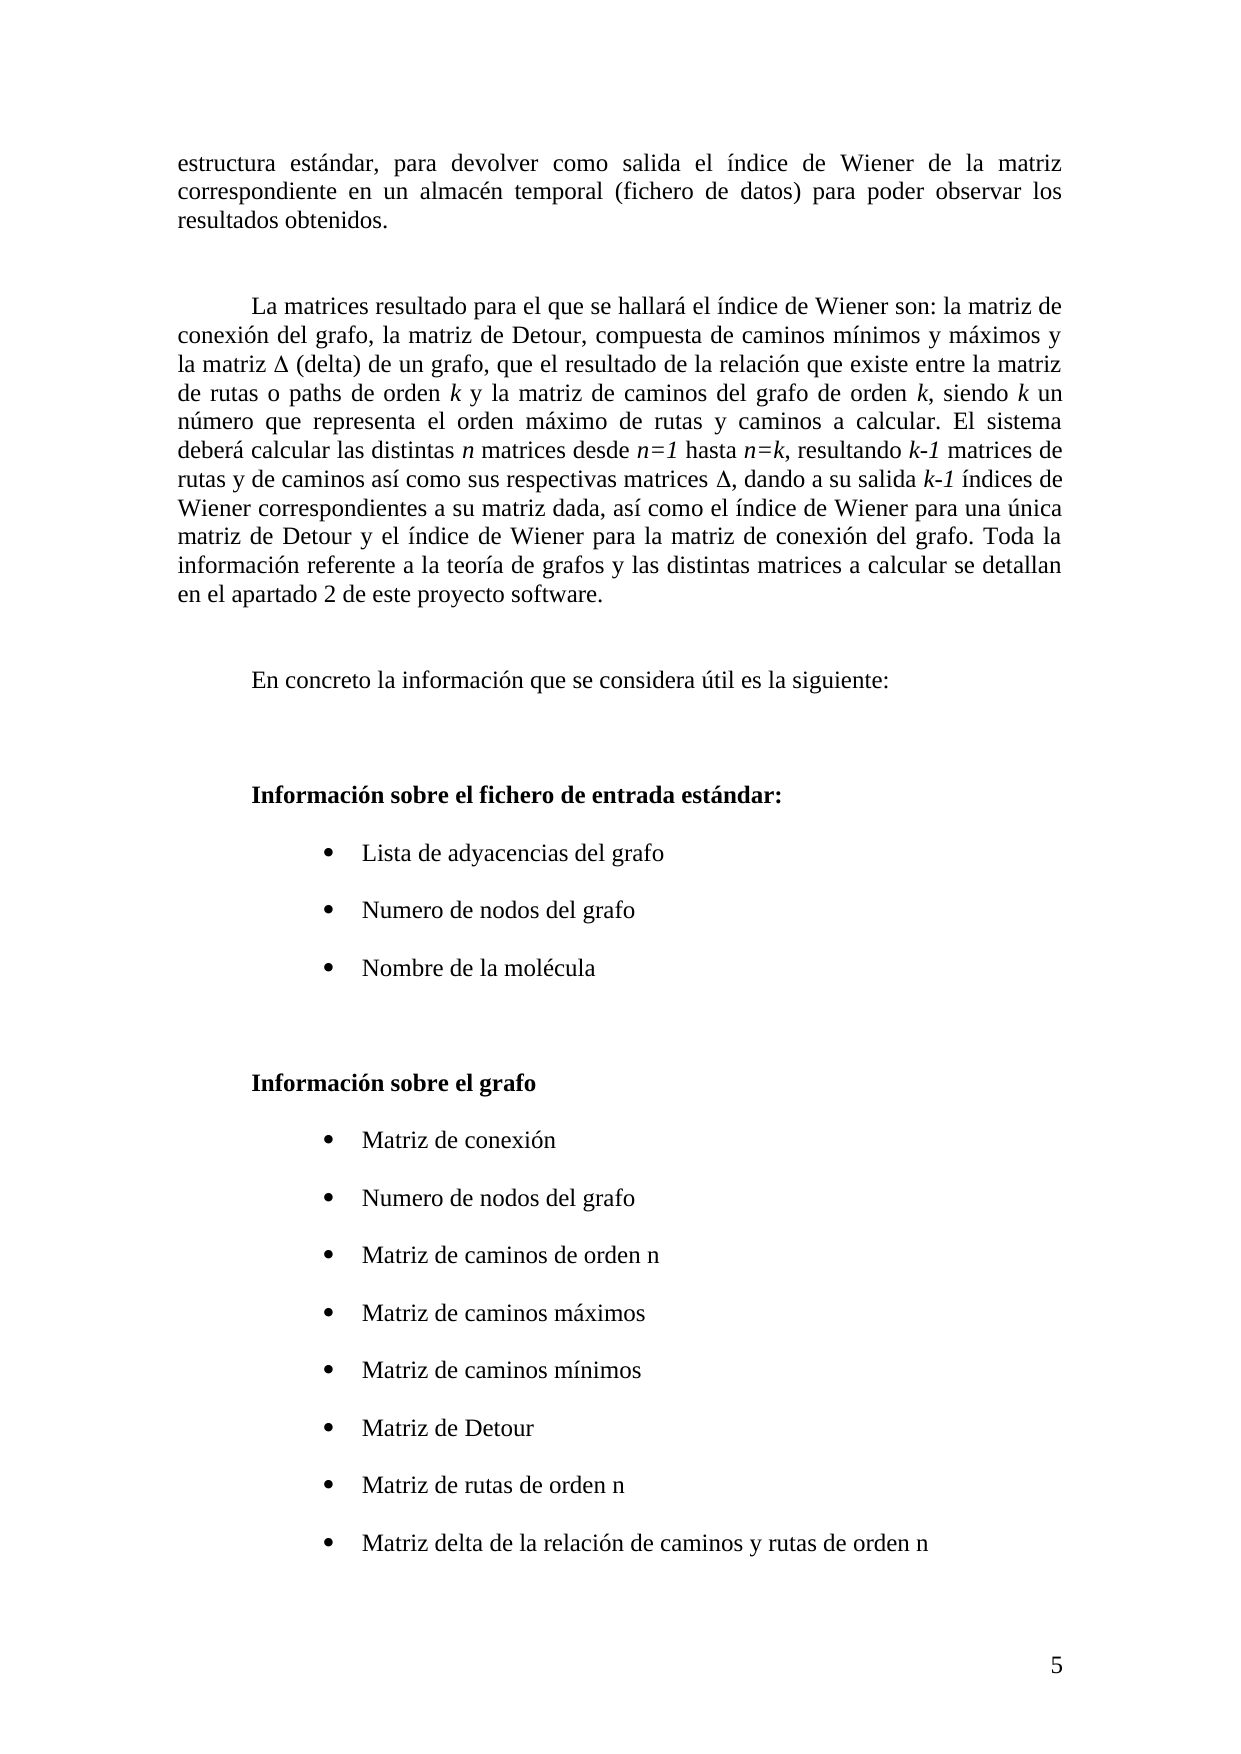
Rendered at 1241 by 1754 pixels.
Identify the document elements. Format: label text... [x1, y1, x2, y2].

list Matriz de caminos máximos [324, 1298, 1063, 1326]
list Matriz delta de la relación de caminos y rutas de orden n [324, 1528, 1063, 1556]
text estructura estándar, para devolver como salida el índice de Wiener de la matriz correspondiente en un almacén temporal (fichero de datos) para poder observar los resultados obtenidos. [177, 148, 1063, 234]
text Información sobre el fichero de entrada estándar: [177, 780, 1063, 809]
list Matriz de conexión [324, 1125, 1063, 1154]
list Matriz de caminos de orden n [324, 1240, 1063, 1269]
list Matriz de caminos mínimos [324, 1355, 1063, 1384]
list Nombre de la molécula [324, 953, 1063, 981]
list Matriz de Detour [324, 1413, 1063, 1441]
list Numero de nodos del grafo [324, 1183, 1063, 1211]
text La matrices resultado para el que se hallará el índice de Wiener son: la matriz de conexión del grafo, la matriz de Detour, compuesta de caminos mínimos y máximos y la matriz  (delta) de un grafo, que el resultado de la relación que existe entre la matriz de rutas o paths de orden k y la matriz de caminos del grafo de orden k, siendo k un número que representa el orden máximo de rutas y caminos a calcular. El sistema deberá calcular las distintas n matrices desde n=1 hasta n=k, resultando k-1 matrices de rutas y de caminos así como sus respectivas matrices , dando a su salida k-1 índices de Wiener correspondientes a su matriz dada, así como el índice de Wiener para una única matriz de Detour y el índice de Wiener para la matriz de conexión del grafo. Toda la información referente a la teoría de grafos y las distintas matrices a calcular se detallan en el apartado 2 de este proyecto software. [177, 291, 1063, 608]
text En concreto la información que se considera útil es la siguiente: [177, 665, 1063, 694]
list Numero de nodos del grafo [324, 895, 1063, 924]
list Lista de adyacencias del grafo [324, 838, 1063, 866]
list Matriz de rutas de orden n [324, 1470, 1063, 1499]
subtitle Información sobre el grafo [251, 1068, 1063, 1096]
